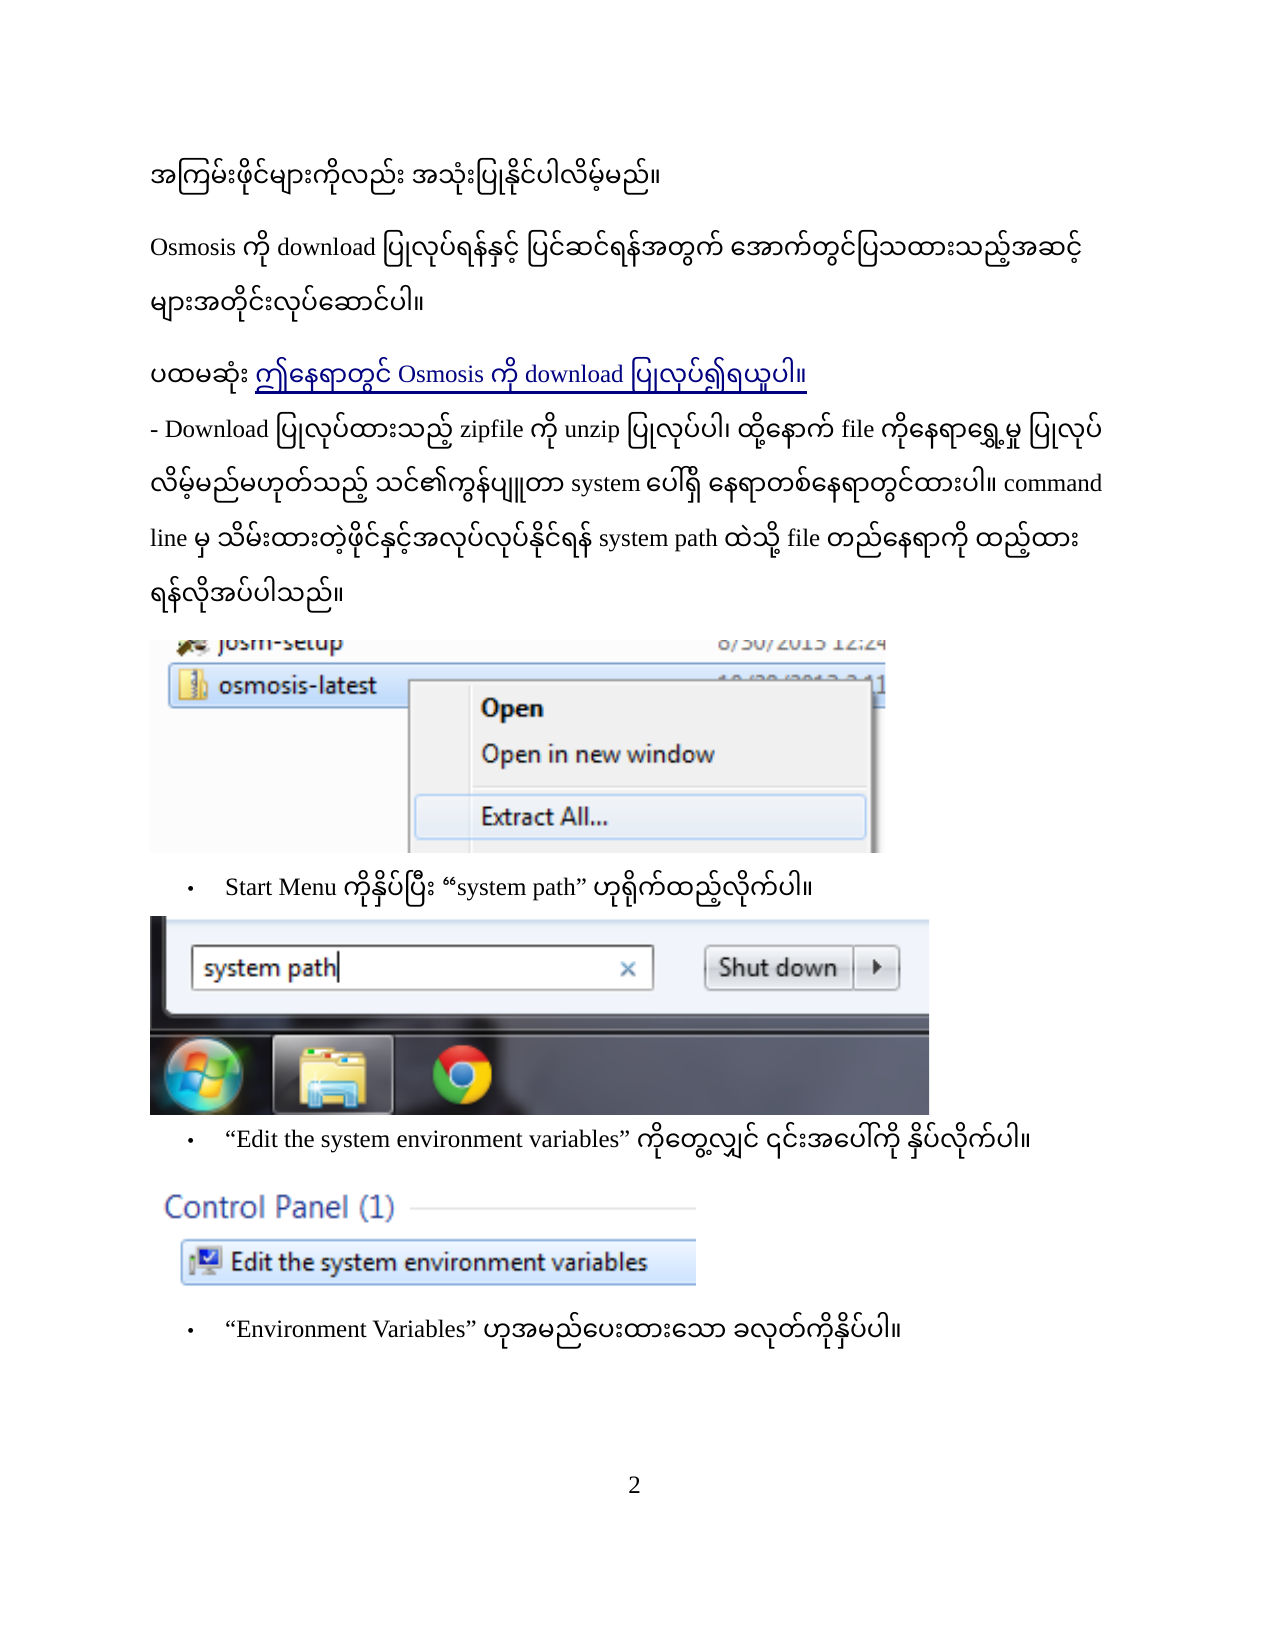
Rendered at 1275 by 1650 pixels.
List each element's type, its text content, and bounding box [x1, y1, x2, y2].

text ပထမဆုံး ဤနေရာတွင် Osmosis ကို download ပြုလုပ်၍ရယူပါ။ - Download ပြုလုပ်ထားသည့် zipfile ကို unzip ပြုလုပ်ပါ၊ ထို့နောက် file ကိုနေရာရွှေ့မှု ပြုလုပ်လိမ့်မည်မဟုတ်သည့် သင်၏ကွန်ပျူတာ systemပေါ်ရှိ နေရာတစ်နေရာတွင်ထားပါ။ command line မှ သိမ်းထားတဲ့ဖိုင်နှင့်အလုပ်လုပ်နိုင်ရန် system path ထဲသို့ file တည်နေရာကို ထည့်ထားရန်လိုအပ်ပါသည်။ [150, 349, 1125, 622]
list “Edit the system environment variables” ကိုတွေ့လျှင် ၎င်းအပေါ်ကို နှိပ်လိုက်ပါ။ [187, 1114, 1125, 1169]
list Start Menu ကိုနှိပ်ပြီး “system path” ဟုရိုက်ထည့်လိုက်ပါ။ [187, 862, 1125, 916]
text Osmosis ကို download ပြုလုပ်ရန်နှင့် ပြင်ဆင်ရန်အတွက် အောက်တွင်ပြသထားသည့်အဆင့်များအတိုင်းလုပ်ဆောင်ပါ။ [150, 222, 1125, 332]
picture [150, 916, 930, 1115]
picture [150, 1168, 696, 1305]
picture [150, 640, 886, 853]
list “Environment Variables” ဟုအမည်ပေးထားသော ခလုတ်ကိုနှိပ်ပါ။ [187, 1304, 1125, 1359]
text အကြမ်းဖိုင်များကိုလည်း အသုံးပြုနိုင်ပါလိမ့်မည်။ [150, 150, 1125, 204]
